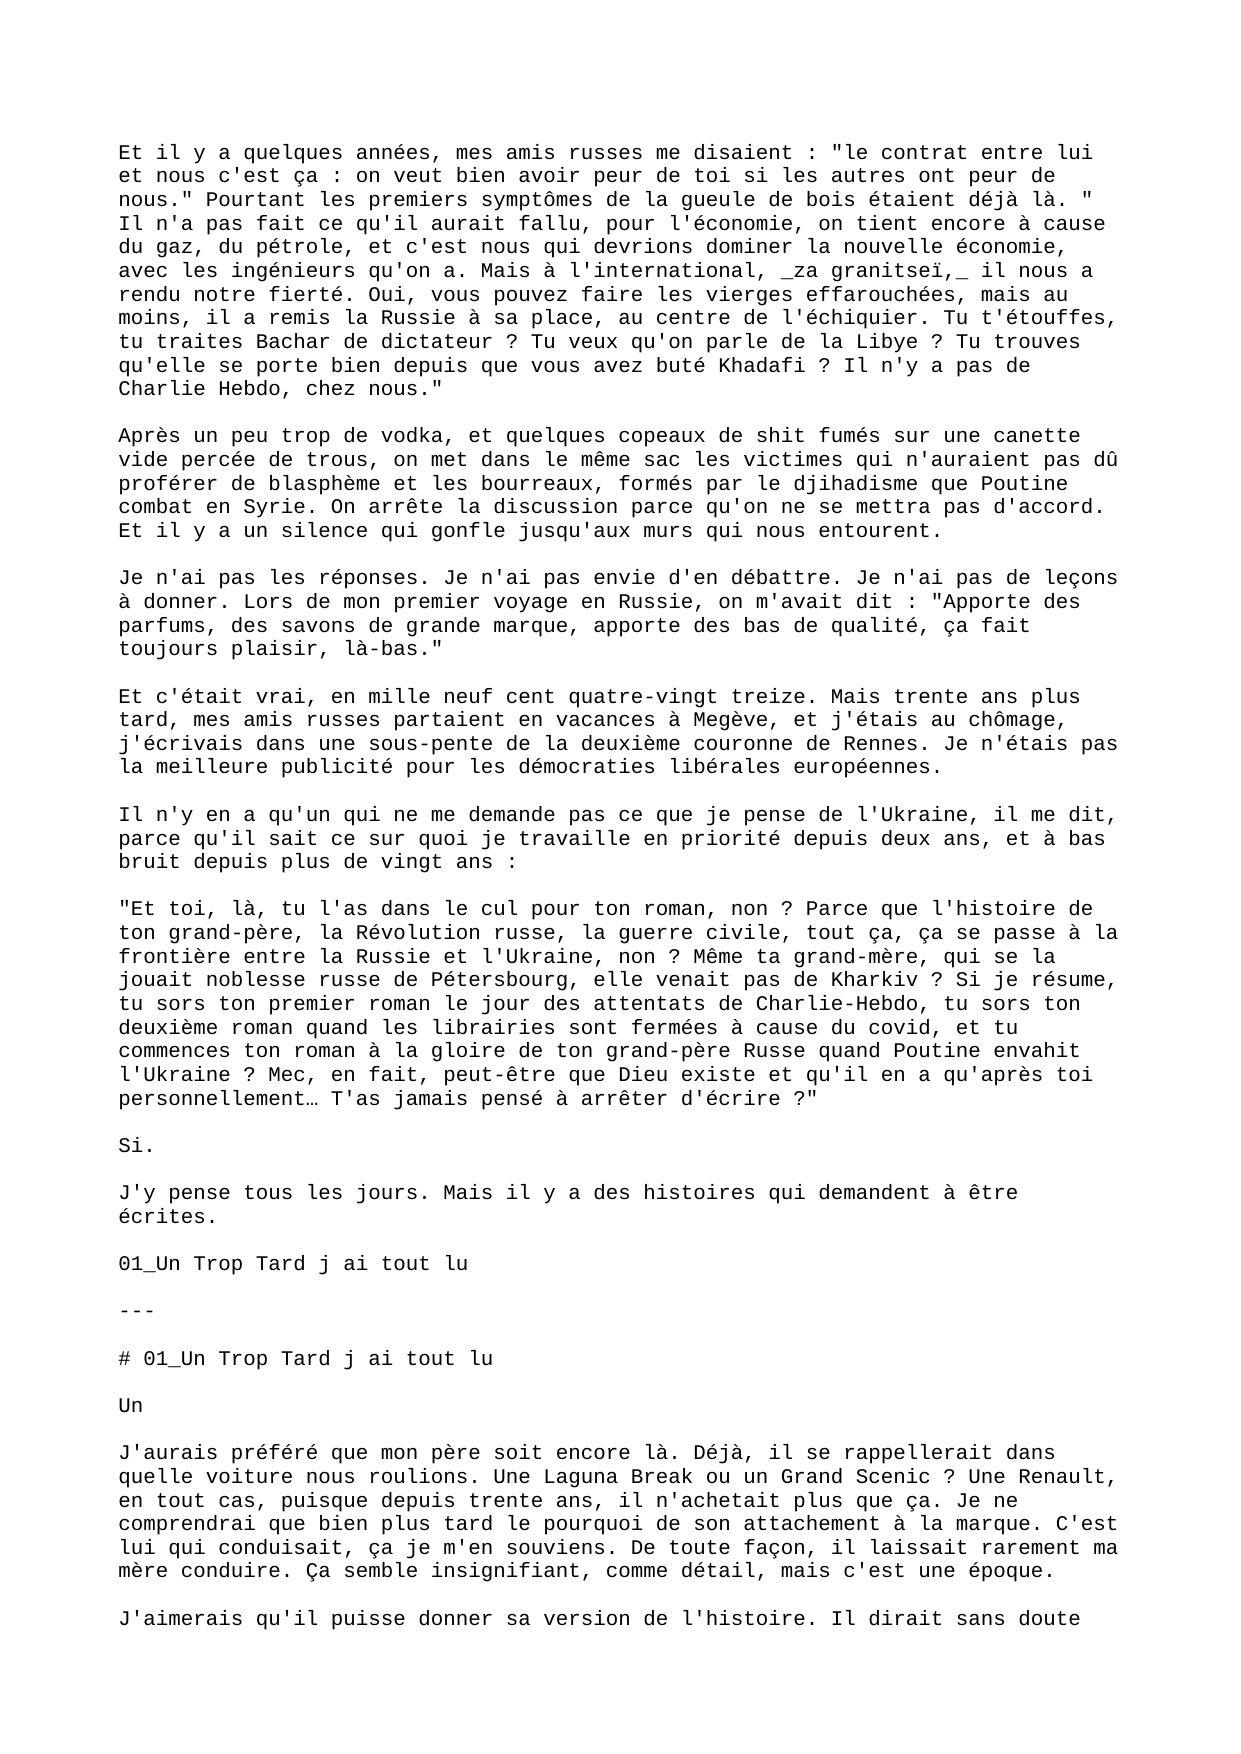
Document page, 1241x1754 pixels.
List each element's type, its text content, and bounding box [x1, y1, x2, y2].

text Un [118, 1395, 1122, 1419]
text J'aurais préféré que mon père soit encore là. Déjà, il se rappellerait dans quelle voiture nous roulions. Une Laguna Break ou un Grand Scenic ? Une Renault, en tout cas, puisque depuis trente ans, il n'achetait plus que ça. Je ne comprendrai que bien plus tard le pourquoi de son attachement à la marque. C'est lui qui conduisait, ça je m'en souviens. De toute façon, il laissait rarement ma mère conduire. Ça semble insignifiant, comme détail, mais c'est une époque. [118, 1442, 1122, 1584]
text J'aimerais qu'il puisse donner sa version de l'histoire. Il dirait sans doute [118, 1608, 1122, 1631]
text Et il y a quelques années, mes amis russes me disaient : "le contrat entre lui et nous c'est ça : on veut bien avoir peur de toi si les autres ont peur de nous." Pourtant les premiers symptômes de la gueule de bois étaient déjà là. " Il n'a pas fait ce qu'il aurait fallu, pour l'économie, on tient encore à cause du gaz, du pétrole, et c'est nous qui devrions dominer la nouvelle économie, avec les ingénieurs qu'on a. Mais à l'international, _za granitseï,_ il nous a rendu notre fierté. Oui, vous pouvez faire les vierges effarouchées, mais au moins, il a remis la Russie à sa place, au centre de l'échiquier. Tu t'étouffes, tu traites Bachar de dictateur ? Tu veux qu'on parle de la Libye ? Tu trouves qu'elle se porte bien depuis que vous avez buté Khadafi ? Il n'y a pas de Charlie Hebdo, chez nous." [118, 142, 1122, 402]
text 01_Un Trop Tard j ai tout lu [118, 1253, 1122, 1277]
text Si. [118, 1135, 1122, 1158]
text Il n'y en a qu'un qui ne me demande pas ce que je pense de l'Ukraine, il me dit, parce qu'il sait ce sur quoi je travaille en priorité depuis deux ans, et à bas bruit depuis plus de vingt ans : [118, 804, 1122, 875]
text J'y pense tous les jours. Mais il y a des histoires qui demandent à être écrites. [118, 1182, 1122, 1229]
text Et c'était vrai, en mille neuf cent quatre-vingt treize. Mais trente ans plus tard, mes amis russes partaient en vacances à Megève, et j'étais au chômage, j'écrivais dans une sous-pente de la deuxième couronne de Rennes. Je n'étais pas la meilleure publicité pour les démocraties libérales européennes. [118, 686, 1122, 780]
text Après un peu trop de vodka, et quelques copeaux de shit fumés sur une canette vide percée de trous, on met dans le même sac les victimes qui n'auraient pas dû proférer de blasphème et les bourreaux, formés par le djihadisme que Poutine combat en Syrie. On arrête la discussion parce qu'on ne se mettra pas d'accord. Et il y a un silence qui gonfle jusqu'aux murs qui nous entourent. [118, 426, 1122, 544]
text # 01_Un Trop Tard j ai tout lu [118, 1348, 1122, 1371]
text "Et toi, là, tu l'as dans le cul pour ton roman, non ? Parce que l'histoire de ton grand-père, la Révolution russe, la guerre civile, tout ça, ça se passe à la frontière entre la Russie et l'Ukraine, non ? Même ta grand-mère, qui se la jouait noblesse russe de Pétersbourg, elle venait pas de Kharkiv ? Si je résume, tu sors ton premier roman le jour des attentats de Charlie-Hebdo, tu sors ton deuxième roman quand les librairies sont fermées à cause du covid, et tu commences ton roman à la gloire de ton grand-père Russe quand Poutine envahit l'Ukraine ? Mec, en fait, peut-être que Dieu existe et qu'il en a qu'après toi personnellement… T'as jamais pensé à arrêter d'écrire ?" [118, 898, 1122, 1111]
text Je n'ai pas les réponses. Je n'ai pas envie d'en débattre. Je n'ai pas de leçons à donner. Lors de mon premier voyage en Russie, on m'avait dit : "Apporte des parfums, des savons de grande marque, apporte des bas de qualité, ça fait toujours plaisir, là-bas." [118, 567, 1122, 662]
text --- [118, 1300, 1122, 1324]
